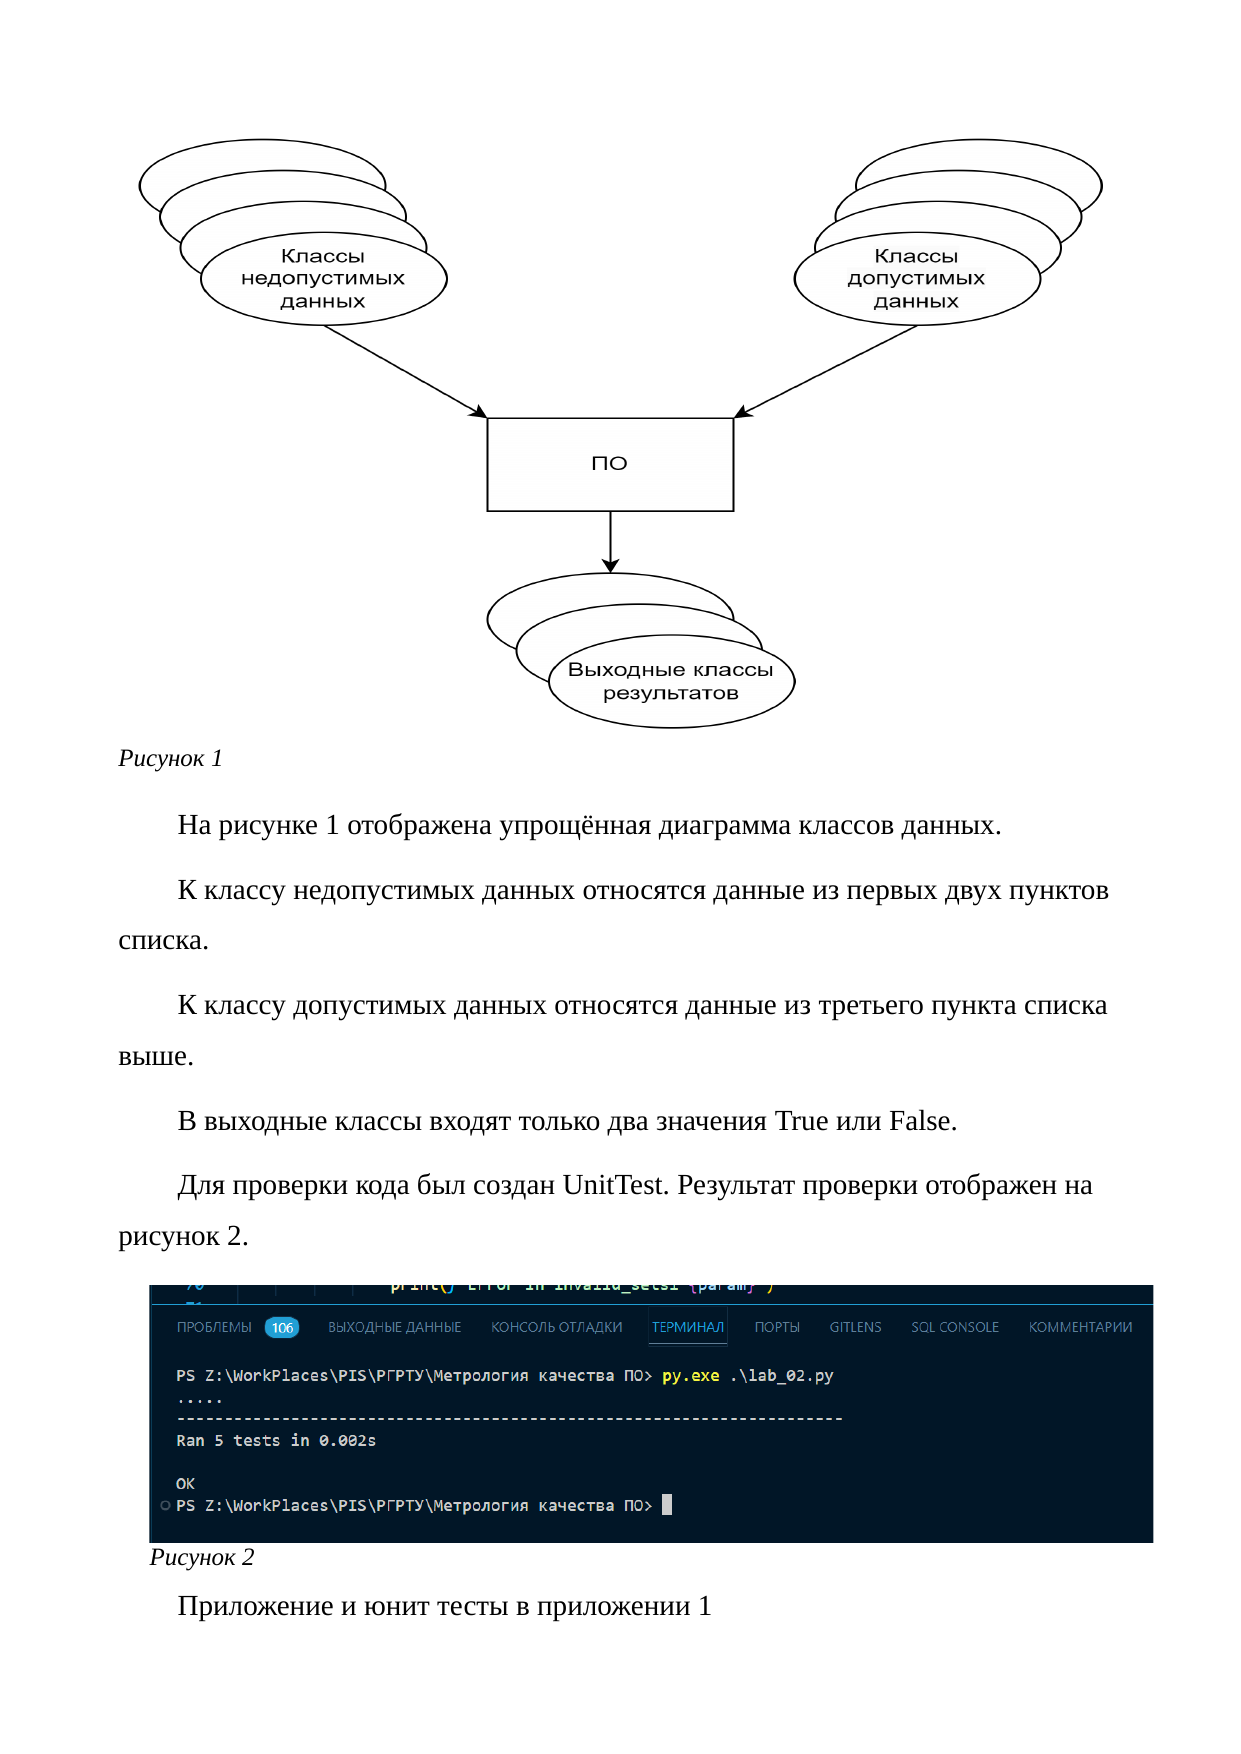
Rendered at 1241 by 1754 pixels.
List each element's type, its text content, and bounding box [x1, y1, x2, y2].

picture [118, 123, 1123, 744]
text Рисунок 1 [118, 744, 1122, 772]
text Рисунок 2 [149, 1543, 1153, 1571]
text В выходные классы входят только два значения True или False. [118, 1103, 1122, 1136]
text Приложение и юнит тесты в приложении 1 [118, 1283, 1122, 1621]
text [149, 1273, 1153, 1285]
text На рисунке 1 отображена упрощённая диаграмма классов данных. [118, 791, 1122, 841]
picture [149, 1285, 1154, 1543]
text Для проверки кода был создан UnitTest. Результат проверки отображен на рисунок 2. [118, 1167, 1122, 1251]
text К классу недопустимых данных относятся данные из первых двух пунктов списка. [118, 872, 1122, 956]
text К классу допустимых данных относятся данные из третьего пункта списка выше. [118, 987, 1122, 1071]
